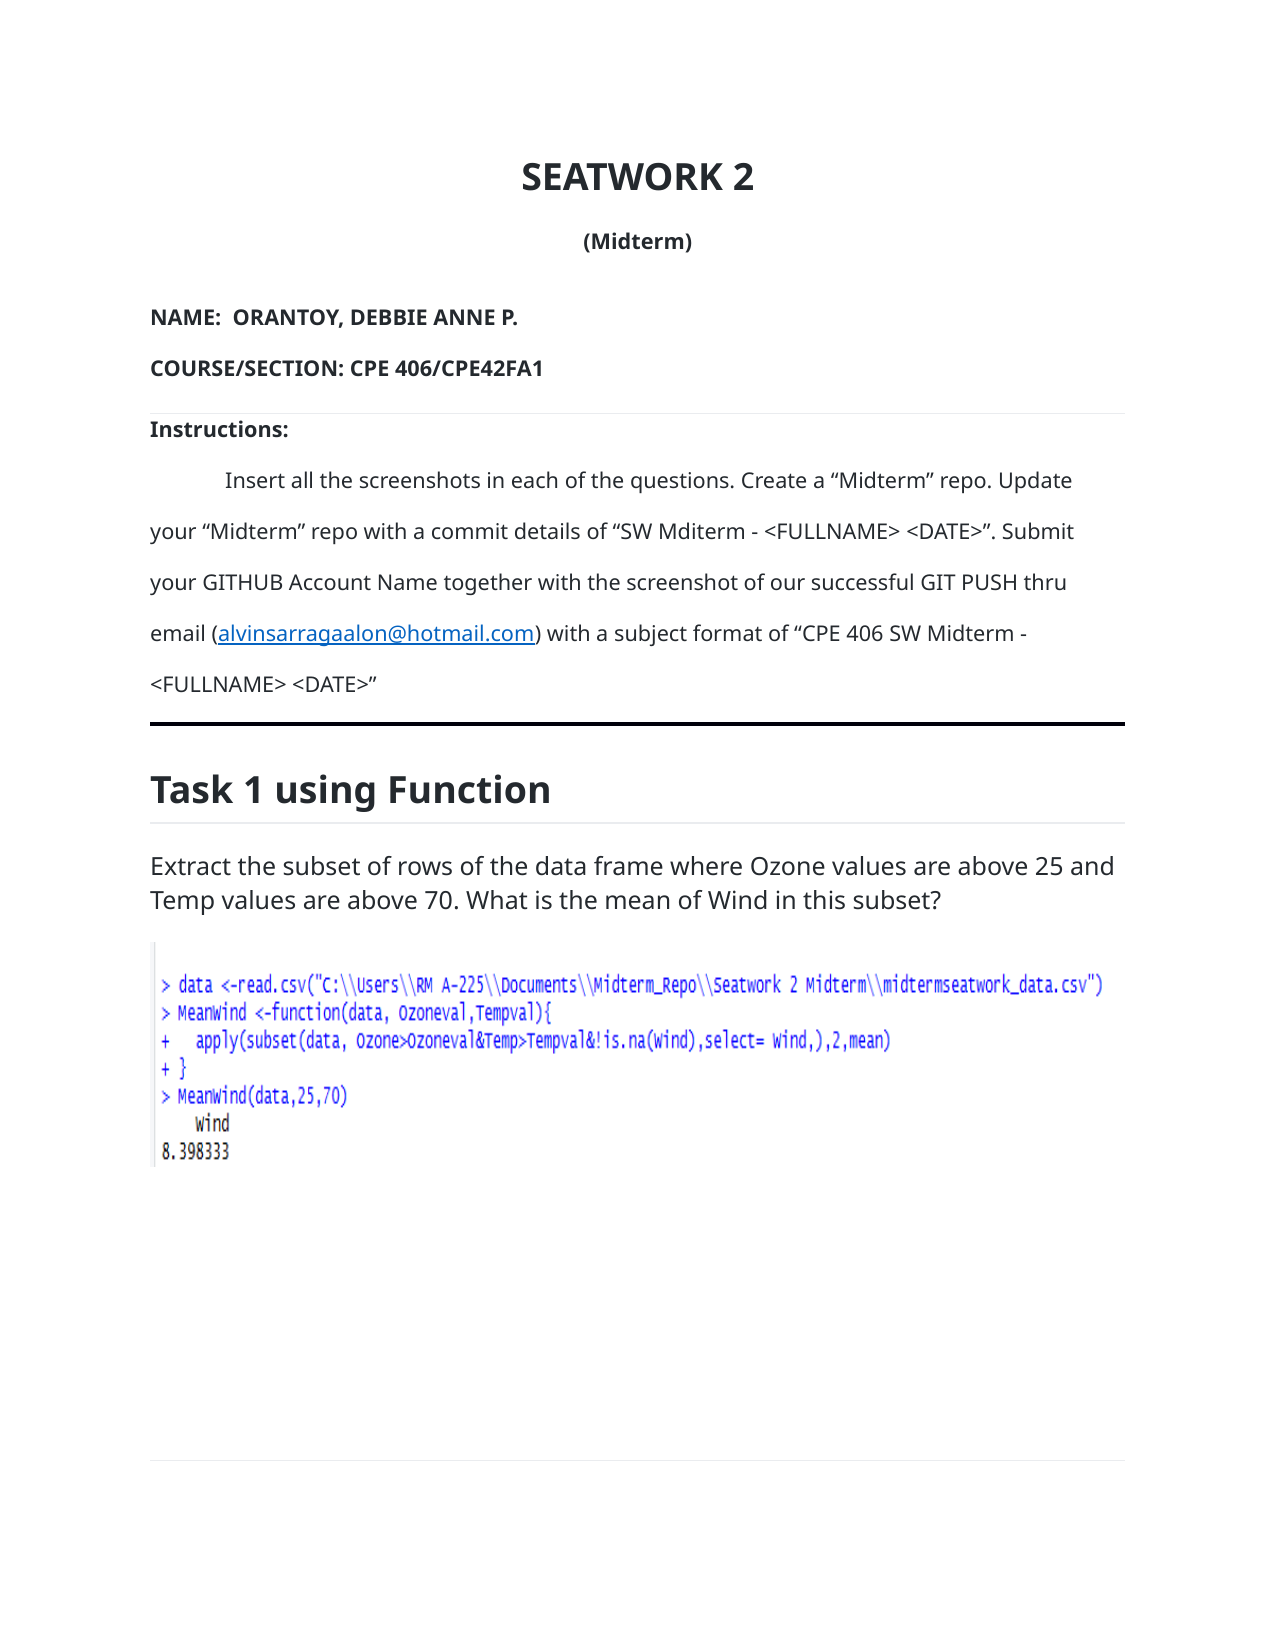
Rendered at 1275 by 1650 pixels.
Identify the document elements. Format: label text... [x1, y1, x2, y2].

text Extract the subset of rows of the data frame where Ozone values are above 25 and Temp values are above 70. What is the mean of Wind in this subset? [150, 849, 1125, 917]
subtitle (Midterm) [150, 226, 1125, 277]
subtitle SEATWORK 2 [150, 150, 1125, 201]
subtitle COURSE/SECTION: CPE 406/CPE42FA1 [150, 353, 1125, 413]
subtitle Instructions: [150, 414, 1125, 465]
subtitle Insert all the screenshots in each of the questions. Create a “Midterm” repo. Update your “Midterm” repo with a commit details of “SW Mditerm - <FULLNAME> <DATE>”. Submit your GITHUB Account Name together with the screenshot of our successful GIT PUSH thru email (alvinsarragaalon@hotmail.com) with a subject format of “CPE 406 SW Midterm - <FULLNAME> <DATE>” [150, 465, 1125, 722]
picture [150, 942, 1125, 1167]
subtitle NAME: ORANTOY, DEBBIE ANNE P. [150, 302, 1125, 353]
subtitle Task 1 using Function [150, 763, 1125, 822]
